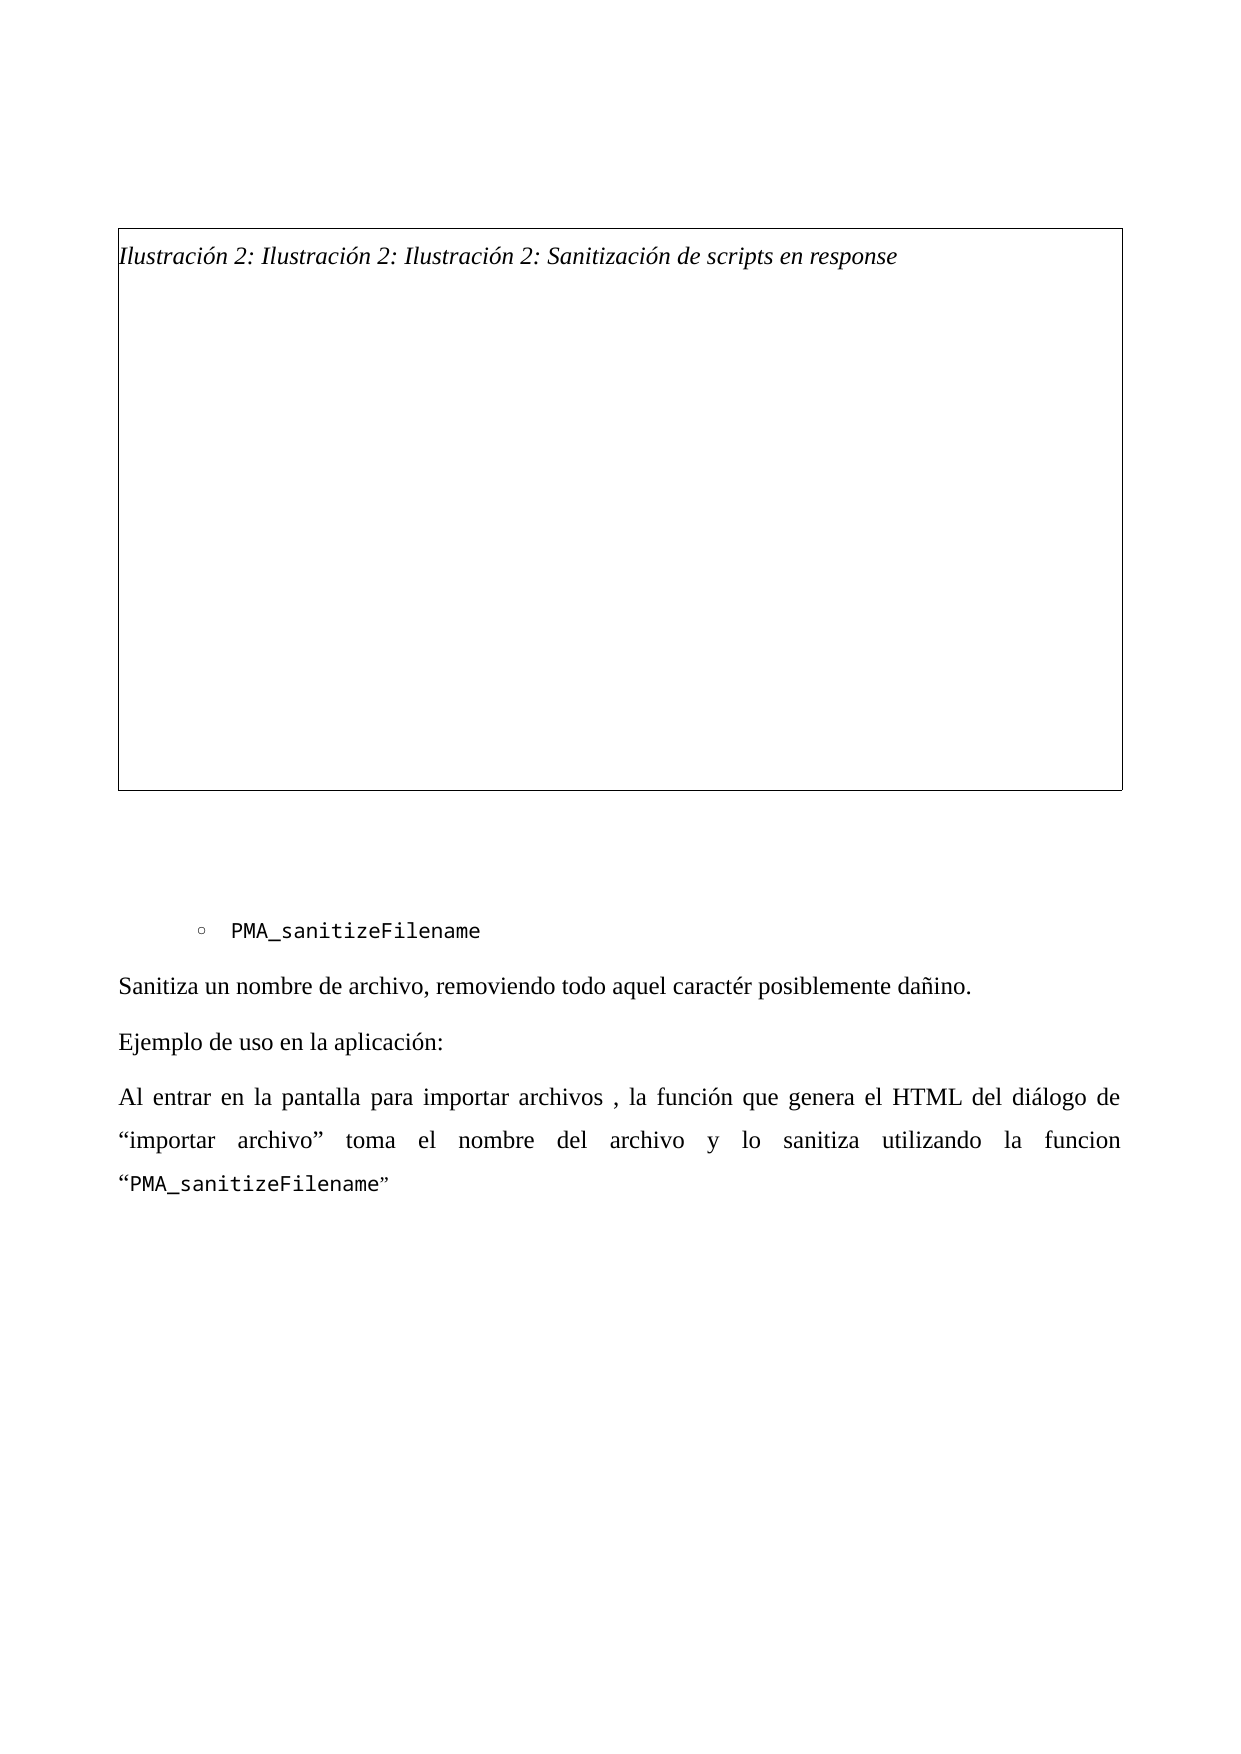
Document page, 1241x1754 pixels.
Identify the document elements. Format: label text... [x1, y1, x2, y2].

list PMA_sanitizeFilename [193, 916, 1122, 944]
text Ilustración 2: Ilustración 2: Ilustración 2: Sanitización de scripts en response [119, 241, 1122, 270]
text Al entrar en la pantalla para importar archivos , la función que genera el HTML del diálogo de “importar archivo” toma el nombre del archivo y lo sanitiza utilizando la funcion “PMA_sanitizeFilename” [118, 1082, 1122, 1198]
text Sanitiza un nombre de archivo, removiendo todo aquel caractér posiblemente dañino. [118, 971, 1122, 1000]
text Ejemplo de uso en la aplicación: [118, 1027, 1122, 1055]
